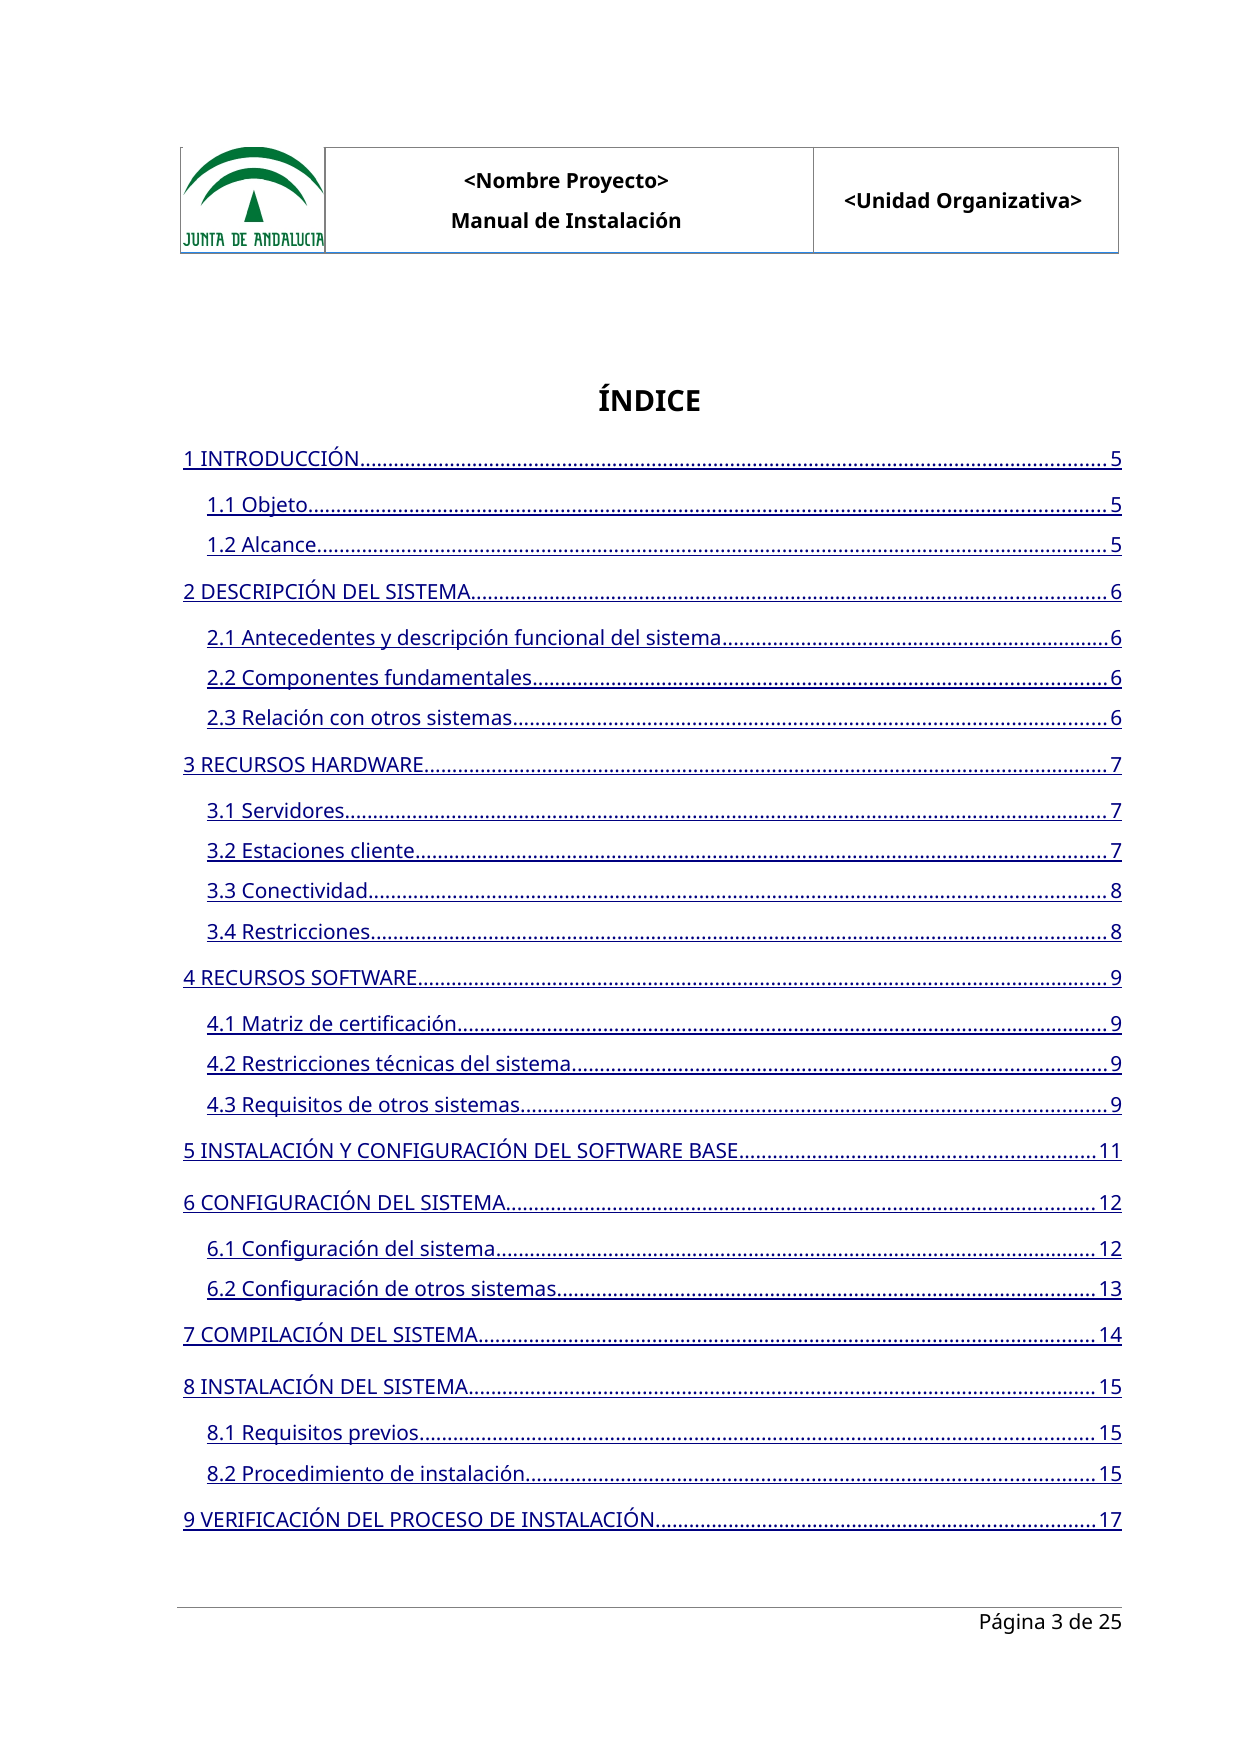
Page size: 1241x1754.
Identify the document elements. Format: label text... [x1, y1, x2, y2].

text 3.3 Conectividad 8 [207, 876, 1122, 901]
text 3 RECURSOS HARDWARE 7 [183, 750, 1122, 774]
text 8 INSTALACIÓN DEL SISTEMA 15 [183, 1372, 1122, 1397]
text 6.2 Configuración de otros sistemas 13 [207, 1274, 1122, 1298]
text 1 INTRODUCCIÓN 5 [183, 444, 1122, 468]
text 1.1 Objeto 5 [207, 490, 1122, 514]
text 3.1 Servidores 7 [207, 796, 1122, 820]
text 2.2 Componentes fundamentales 6 [207, 663, 1122, 687]
text 8.1 Requisitos previos 15 [207, 1418, 1122, 1443]
text 3.4 Restricciones 8 [207, 917, 1122, 941]
text 7 COMPILACIÓN DEL SISTEMA 14 [183, 1320, 1122, 1344]
text 6 CONFIGURACIÓN DEL SISTEMA 12 [183, 1188, 1122, 1212]
text 4.1 Matriz de certificación 9 [207, 1009, 1122, 1033]
picture [183, 147, 324, 246]
text 2.1 Antecedentes y descripción funcional del sistema 6 [207, 623, 1122, 647]
text 1.2 Alcance 5 [207, 531, 1122, 555]
text 4.3 Requisitos de otros sistemas 9 [207, 1090, 1122, 1114]
text 4 RECURSOS SOFTWARE 9 [183, 963, 1122, 987]
text 4.2 Restricciones técnicas del sistema 9 [207, 1049, 1122, 1073]
text 2 DESCRIPCIÓN DEL SISTEMA 6 [183, 577, 1122, 601]
subtitle ÍNDICE [177, 380, 1122, 420]
text 5 INSTALACIÓN Y CONFIGURACIÓN DEL SOFTWARE BASE 11 [183, 1136, 1122, 1160]
text 9 VERIFICACIÓN DEL PROCESO DE INSTALACIÓN 17 [183, 1505, 1122, 1529]
text 3.2 Estaciones cliente 7 [207, 836, 1122, 860]
text 6.1 Configuración del sistema 12 [207, 1234, 1122, 1258]
text 8.2 Procedimiento de instalación 15 [207, 1459, 1122, 1483]
text 2.3 Relación con otros sistemas 6 [207, 703, 1122, 728]
